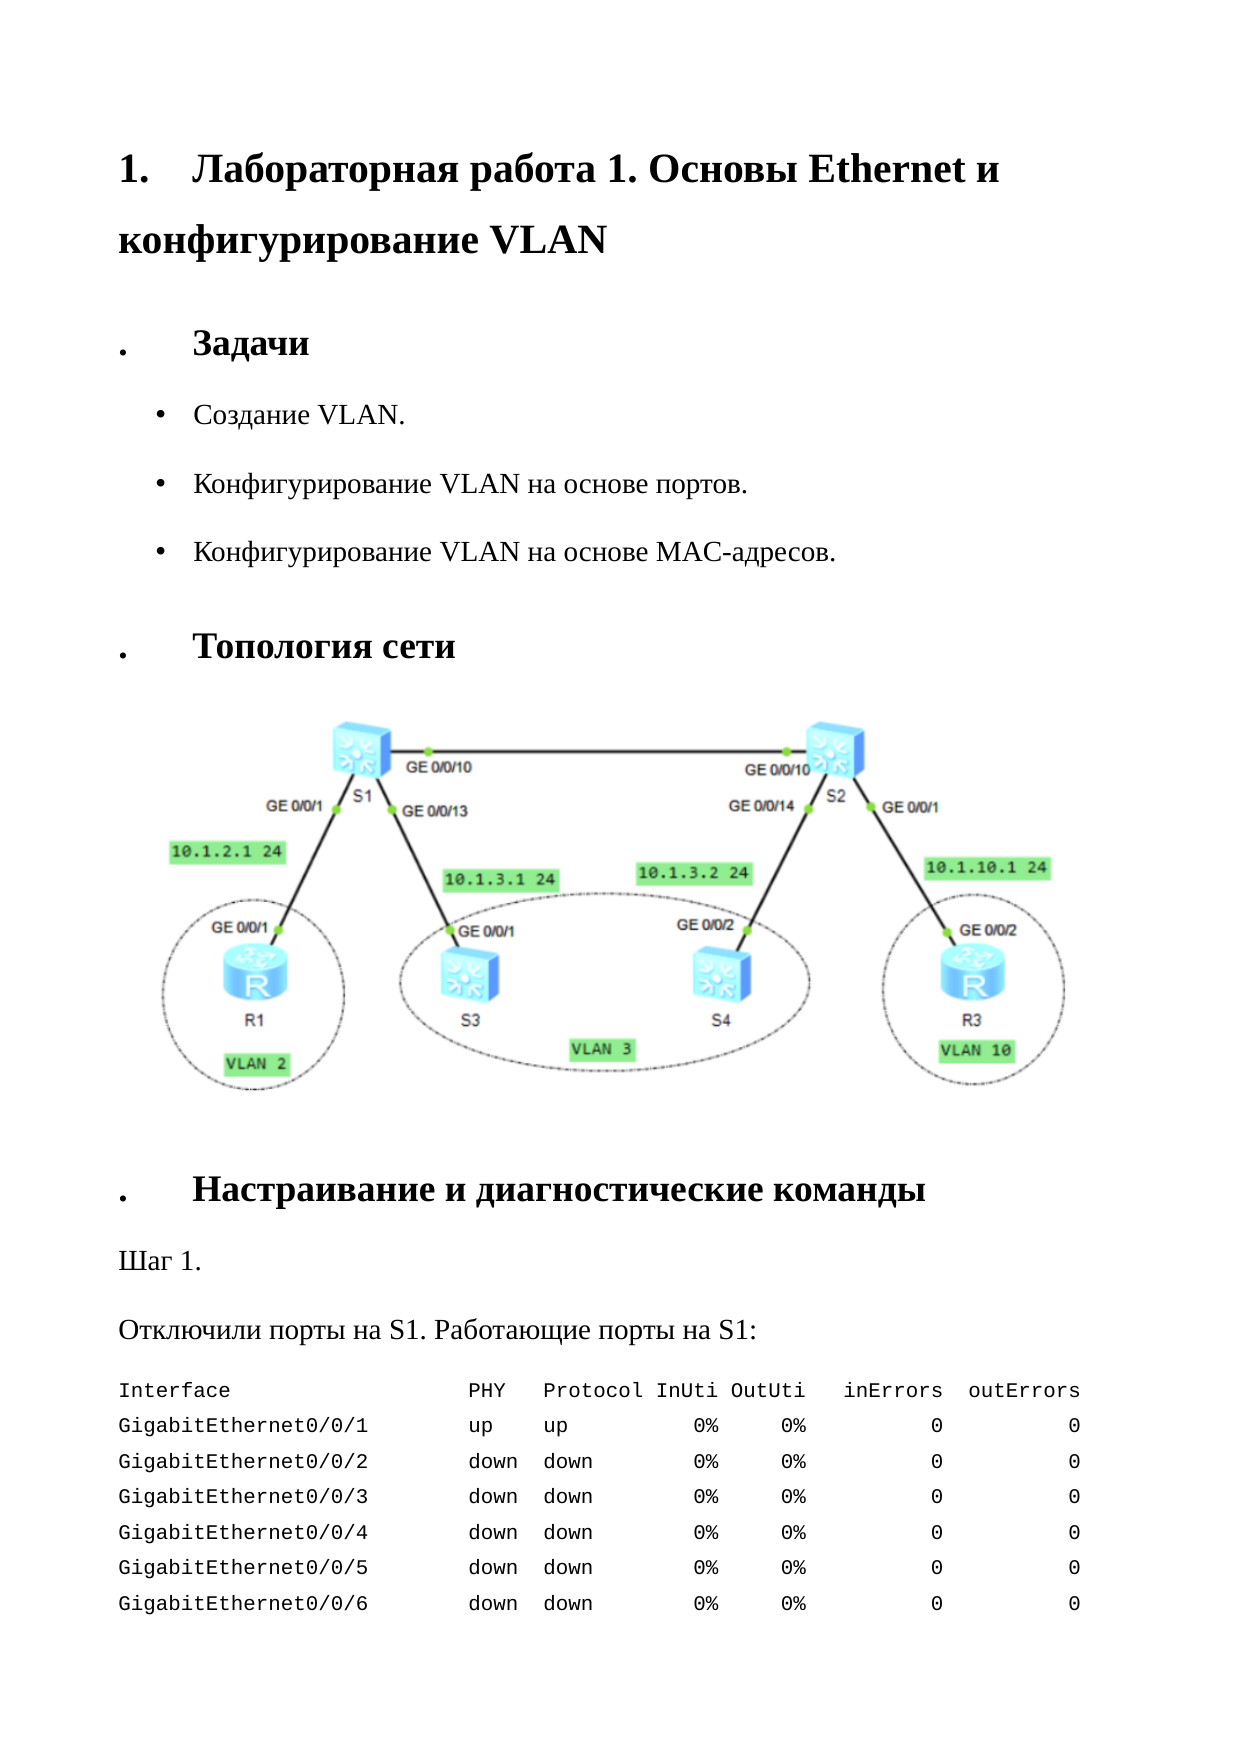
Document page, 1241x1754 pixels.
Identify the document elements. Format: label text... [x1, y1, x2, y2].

text GigabitEthernet0/0/3 down down 0% 0% 0 0 [118, 1486, 1122, 1510]
text GigabitEthernet0/0/4 down down 0% 0% 0 0 [118, 1522, 1122, 1545]
subtitle Настраивание и диагностические команды [118, 1166, 1122, 1209]
subtitle Топология сети [118, 623, 1122, 667]
picture [118, 700, 1123, 1111]
subtitle Задачи [118, 320, 1122, 363]
text GigabitEthernet0/0/2 down down 0% 0% 0 0 [118, 1451, 1122, 1474]
text Шаг 1. [118, 1243, 1122, 1277]
list Конфигурирование VLAN на основе MAC-адресов. [156, 534, 1122, 568]
text Отключили порты на S1. Работающие порты на S1: [118, 1312, 1122, 1345]
subtitle Лабораторная работа 1. Основы Ethernet и конфигурирование VLAN [118, 143, 1122, 263]
text GigabitEthernet0/0/6 down down 0% 0% 0 0 [118, 1593, 1122, 1616]
text GigabitEthernet0/0/5 down down 0% 0% 0 0 [118, 1557, 1122, 1581]
list Конфигурирование VLAN на основе портов. [156, 466, 1122, 499]
text GigabitEthernet0/0/1 up up 0% 0% 0 0 [118, 1416, 1122, 1439]
text Interface PHY Protocol InUti OutUti inErrors outErrors [118, 1380, 1122, 1404]
list Создание VLAN. [156, 397, 1122, 431]
